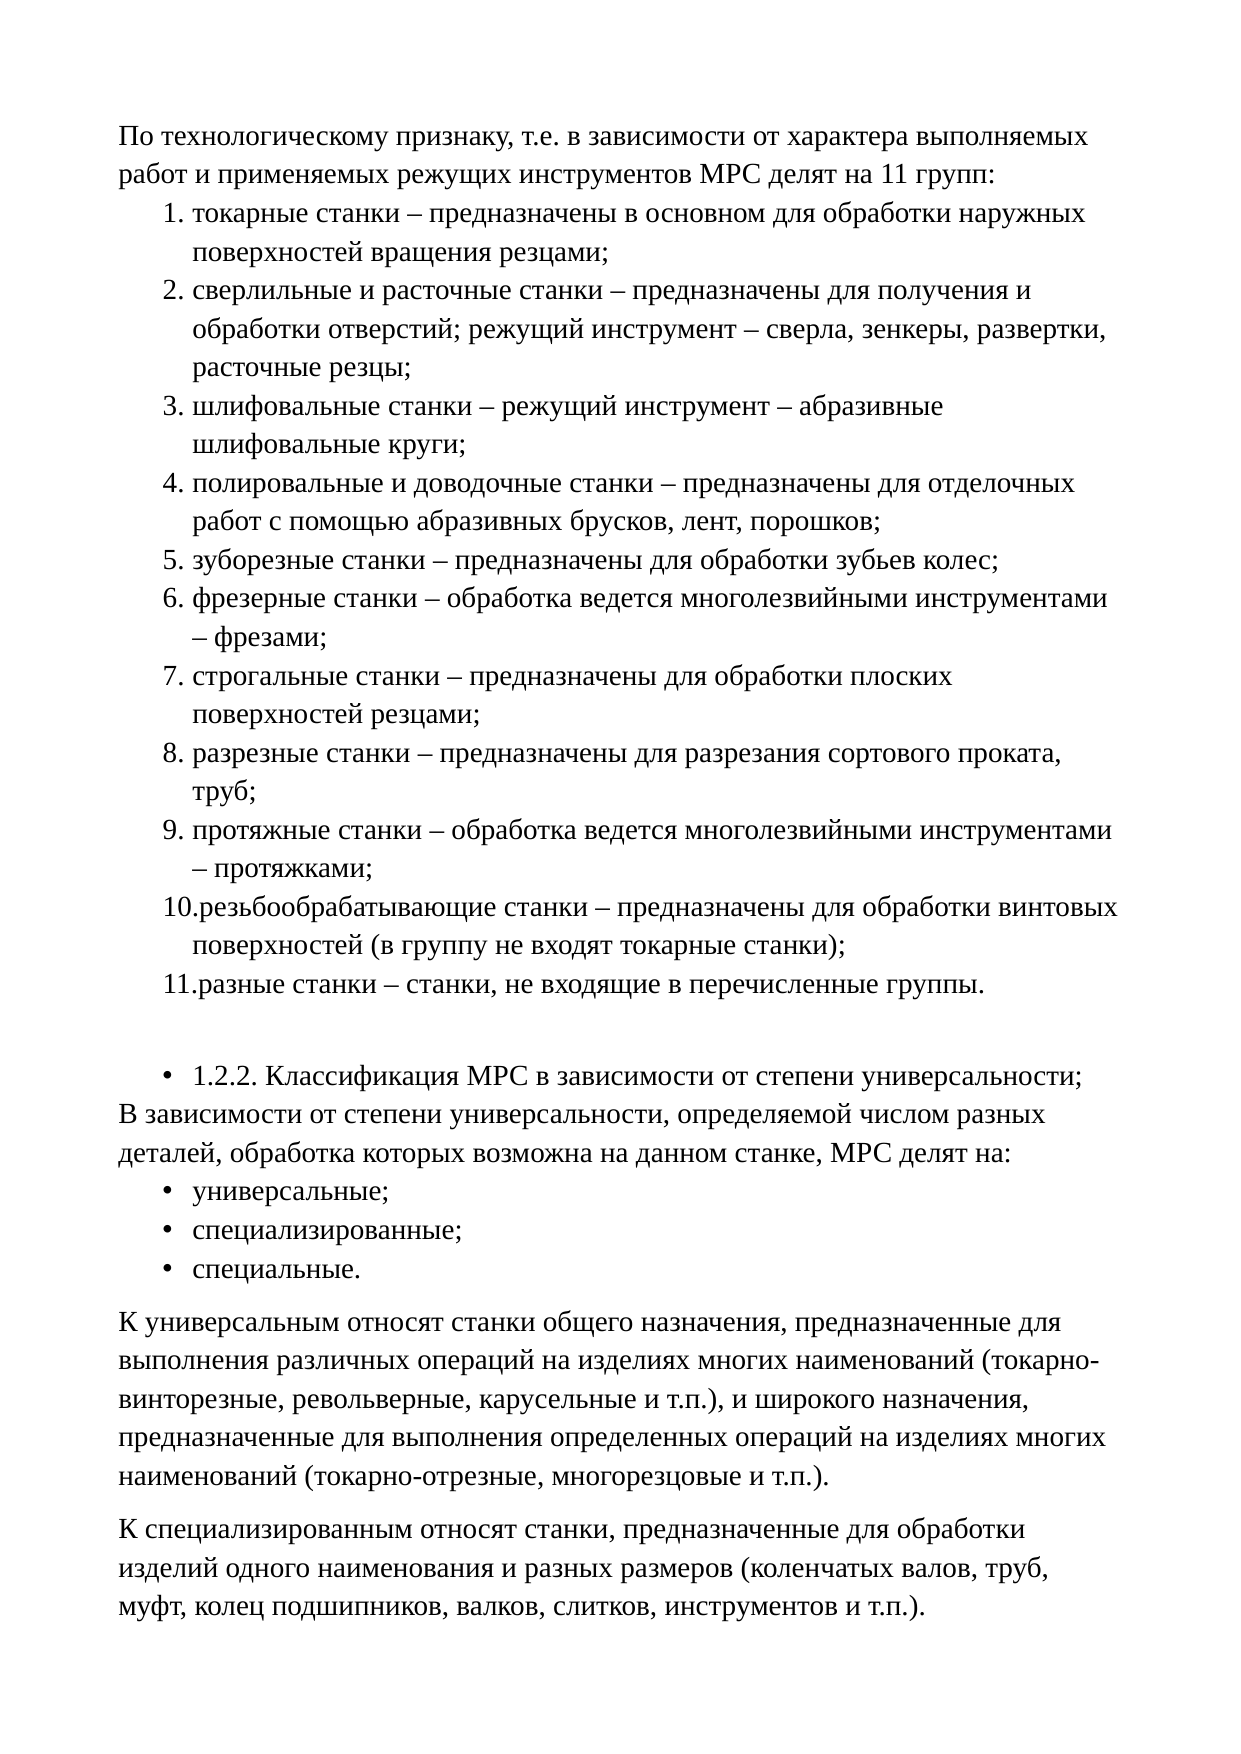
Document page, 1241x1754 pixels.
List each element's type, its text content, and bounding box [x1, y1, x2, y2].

list строгальные станки – предназначены для обработки плоских поверхностей резцами; [162, 658, 1122, 730]
list полировальные и доводочные станки – предназначены для отделочных работ с помощью абразивных брусков, лент, порошков; [162, 465, 1122, 537]
list токарные станки – предназначены в основном для обработки наружных поверхностей вращения резцами; [162, 195, 1122, 267]
list универсальные; [162, 1173, 1122, 1207]
text К специализированным относят станки, предназначенные для обработки изделий одного наименования и разных размеров (коленчатых валов, труб, муфт, колец подшипников, валков, слитков, инструментов и т.п.). [118, 1511, 1122, 1622]
list разрезные станки – предназначены для разрезания сортового проката, труб; [162, 735, 1122, 807]
list 1.2.2. Классификация МРС в зависимости от степени универсальности; [162, 1058, 1122, 1091]
list зуборезные станки – предназначены для обработки зубьев колес; [162, 542, 1122, 576]
list фрезерные станки – обработка ведется многолезвийными инструментами – фрезами; [162, 581, 1122, 653]
text В зависимости от степени универсальности, определяемой числом разных деталей, обработка которых возможна на данном станке, МРС делят на: [118, 1096, 1122, 1168]
list разные станки – станки, не входящие в перечисленные группы. [162, 966, 1122, 999]
list шлифовальные станки – режущий инструмент – абразивные шлифовальные круги; [162, 388, 1122, 460]
list протяжные станки – обработка ведется многолезвийными инструментами – протяжками; [162, 812, 1122, 884]
text К универсальным относят станки общего назначения, предназначенные для выполнения различных операций на изделиях многих наименований (токарно-винторезные, револьверные, карусельные и т.п.), и широкого назначения, предназначенные для выполнения определенных операций на изделиях многих наименований (токарно-отрезные, многорезцовые и т.п.). [118, 1304, 1122, 1492]
list специальные. [162, 1251, 1122, 1284]
list специализированные; [162, 1212, 1122, 1246]
text По технологическому признаку, т.е. в зависимости от характера выполняемых работ и применяемых режущих инструментов МРС делят на 11 групп: [118, 118, 1122, 190]
list сверлильные и расточные станки – предназначены для получения и обработки отверстий; режущий инструмент – сверла, зенкеры, развертки, расточные резцы; [162, 272, 1122, 383]
list резьбообрабатывающие станки – предназначены для обработки винтовых поверхностей (в группу не входят токарные станки); [162, 889, 1122, 961]
